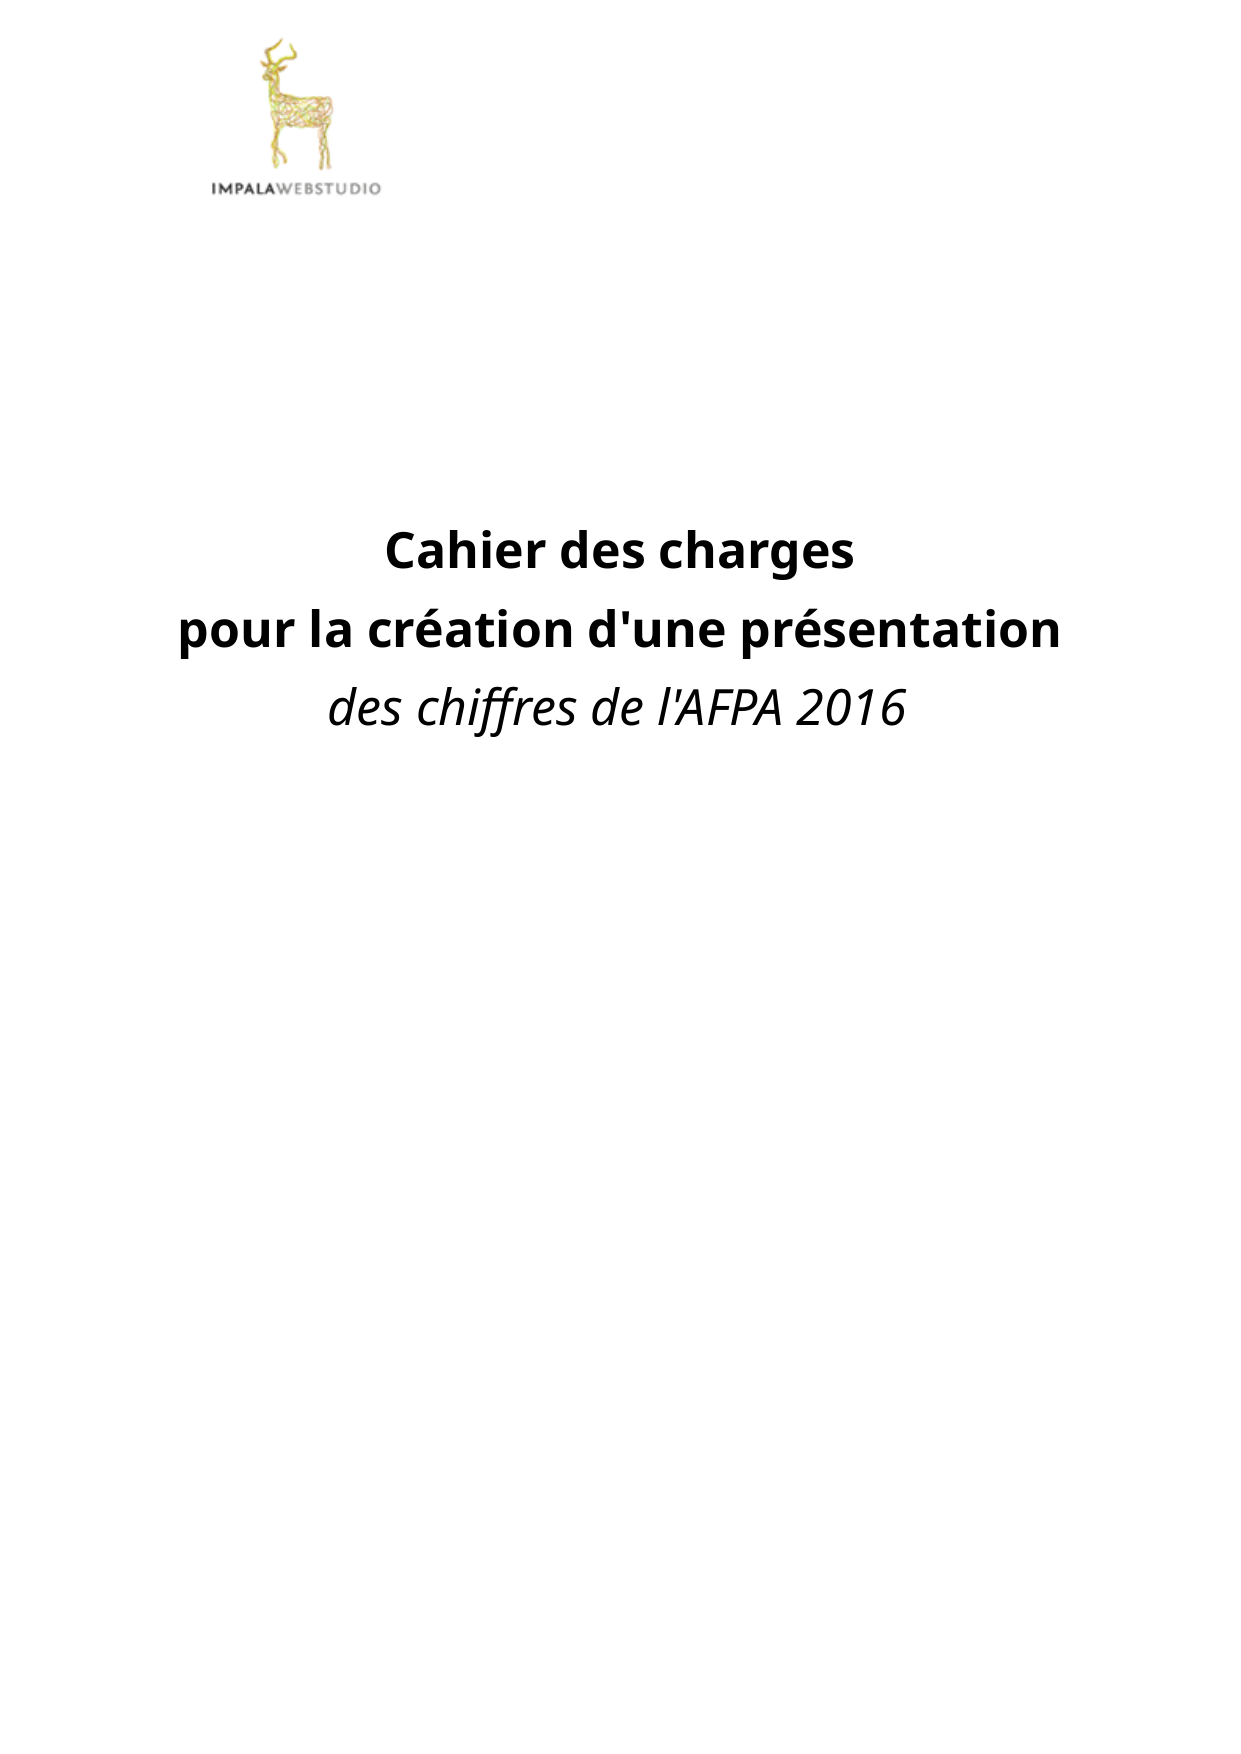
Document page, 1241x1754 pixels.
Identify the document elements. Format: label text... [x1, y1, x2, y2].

text des chiffres de l'AFPA 2016 [150, 672, 1090, 740]
text Cahier des charges [150, 515, 1090, 583]
text pour la création d'une présentation [150, 594, 1090, 662]
